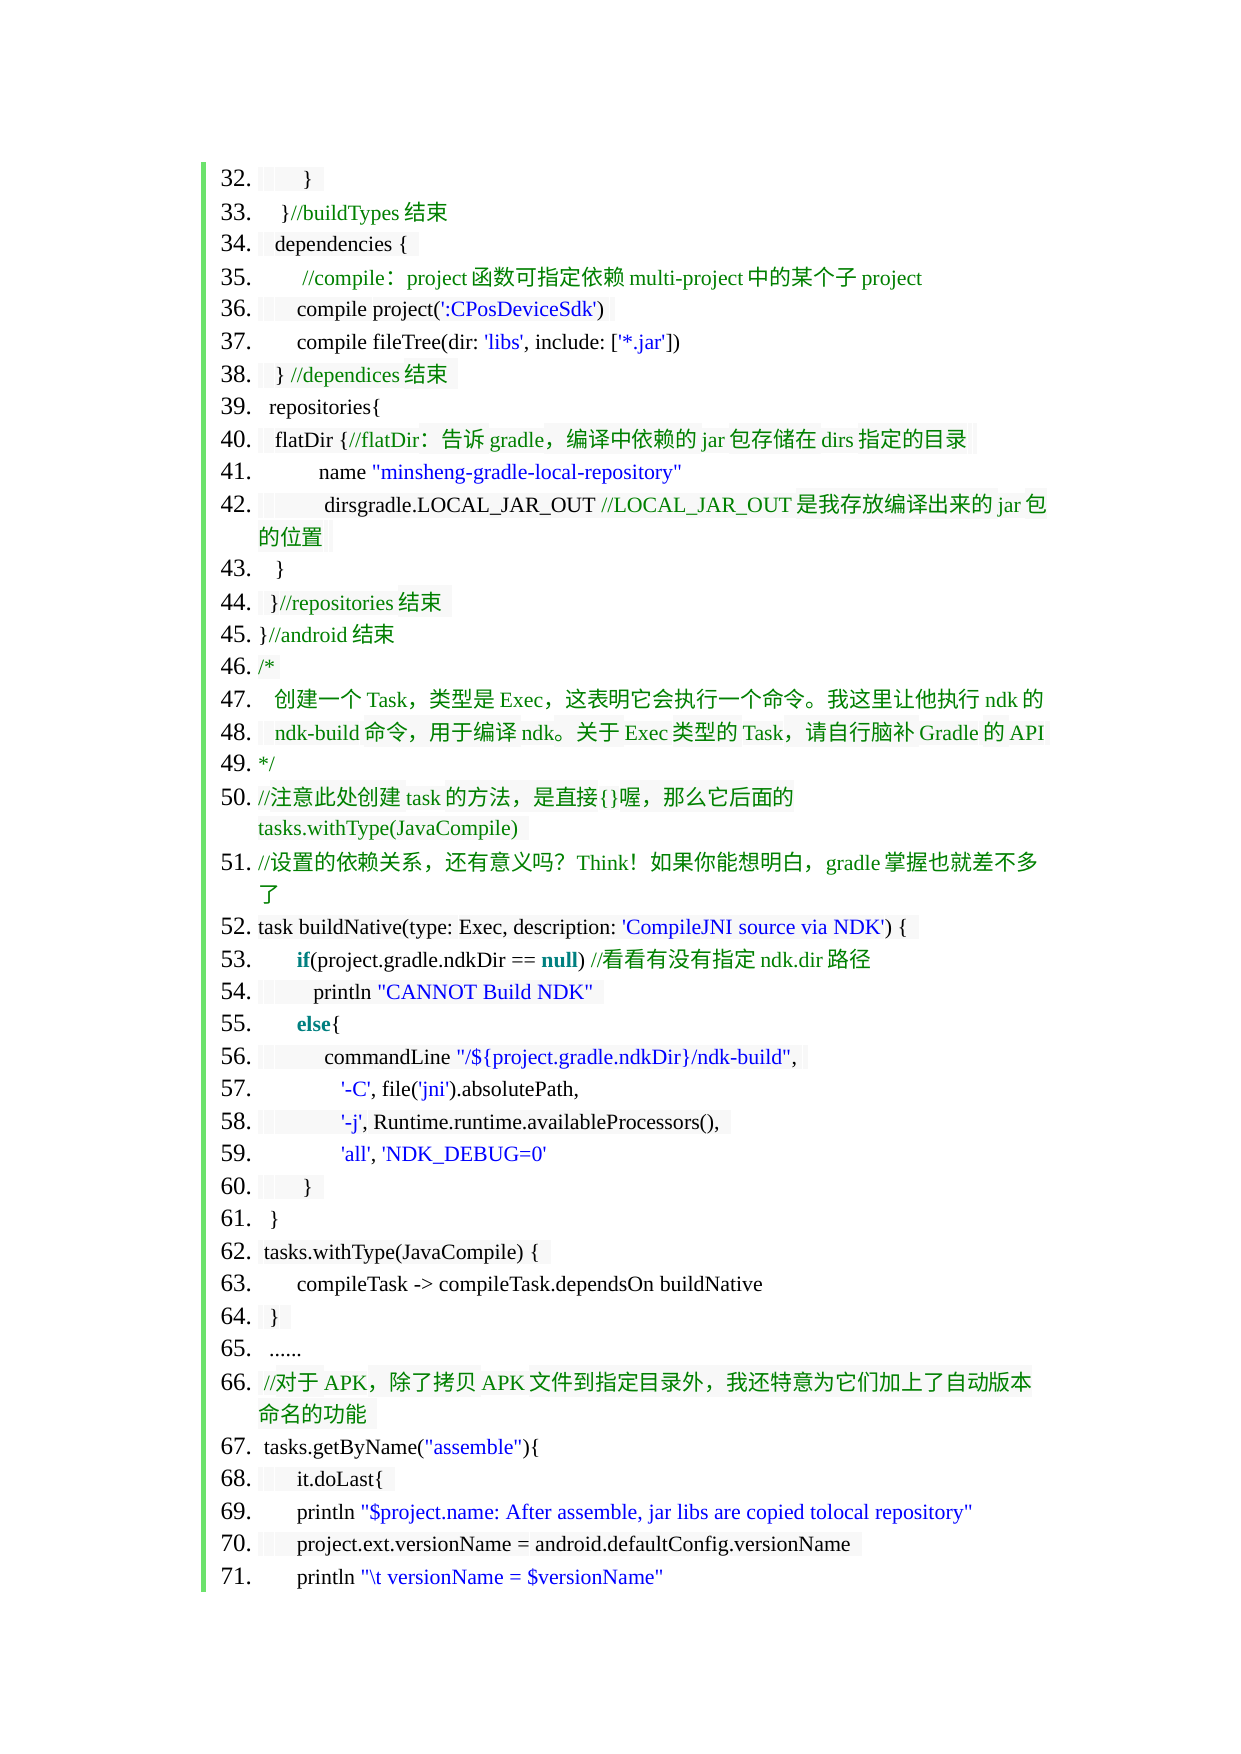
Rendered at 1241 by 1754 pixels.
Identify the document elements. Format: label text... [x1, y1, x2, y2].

list project.ext.versionName = android.defaultConfig.versionName [206, 1527, 1053, 1559]
list } [206, 1202, 1053, 1234]
list */ [206, 747, 1053, 779]
list //compile：project函数可指定依赖multi-project中的某个子project [206, 259, 1053, 292]
list compileTask -> compileTask.dependsOn buildNative [206, 1267, 1053, 1299]
list 'all', 'NDK_DEBUG=0' [206, 1137, 1053, 1169]
list } [206, 1169, 1053, 1202]
list it.doLast{ [206, 1462, 1053, 1494]
list }//repositories结束 [206, 584, 1053, 617]
list //对于APK，除了拷贝APK文件到指定目录外，我还特意为它们加上了自动版本命名的功能 [206, 1364, 1053, 1429]
list dependencies { [206, 227, 1053, 259]
list println "\t versionName = $versionName" [206, 1559, 1053, 1592]
list println "CANNOT Build NDK" [206, 974, 1053, 1007]
list }//android结束 [206, 617, 1053, 649]
list } [206, 1299, 1053, 1332]
list '-C', file('jni').absolutePath, [206, 1072, 1053, 1104]
list repositories{ [206, 389, 1053, 422]
list /* [206, 649, 1053, 682]
list } //dependices结束 [206, 357, 1053, 389]
list ...... [206, 1332, 1053, 1364]
list println "$project.name: After assemble, jar libs are copied tolocal repository" [206, 1494, 1053, 1527]
list compile project(':CPosDeviceSdk') [206, 292, 1053, 324]
list tasks.withType(JavaCompile) { [206, 1234, 1053, 1267]
list } [206, 552, 1053, 584]
list 创建一个Task，类型是Exec，这表明它会执行一个命令。我这里让他执行ndk的 [206, 682, 1053, 714]
list commandLine "/${project.gradle.ndkDir}/ndk-build", [206, 1039, 1053, 1072]
list else{ [206, 1007, 1053, 1039]
list ndk-build命令，用于编译ndk。关于Exec类型的Task，请自行脑补Gradle的API [206, 714, 1053, 747]
list name "minsheng-gradle-local-repository" [206, 454, 1053, 487]
list }//buildTypes结束 [206, 194, 1053, 227]
list '-j', Runtime.runtime.availableProcessors(), [206, 1104, 1053, 1137]
list task buildNative(type: Exec, description: 'CompileJNI source via NDK') { [206, 909, 1053, 942]
list //注意此处创建task的方法，是直接{}喔，那么它后面的tasks.withType(JavaCompile) [206, 779, 1053, 844]
list tasks.getByName("assemble"){ [206, 1429, 1053, 1462]
list if(project.gradle.ndkDir == null) //看看有没有指定ndk.dir路径 [206, 942, 1053, 974]
list } [206, 162, 1053, 194]
list //设置的依赖关系，还有意义吗？Think！如果你能想明白，gradle掌握也就差不多了 [206, 844, 1053, 909]
list compile fileTree(dir: 'libs', include: ['*.jar']) [206, 324, 1053, 357]
list dirsgradle.LOCAL_JAR_OUT //LOCAL_JAR_OUT是我存放编译出来的jar包的位置 [206, 487, 1053, 552]
list flatDir {//flatDir：告诉gradle，编译中依赖的jar包存储在dirs指定的目录 [206, 422, 1053, 454]
